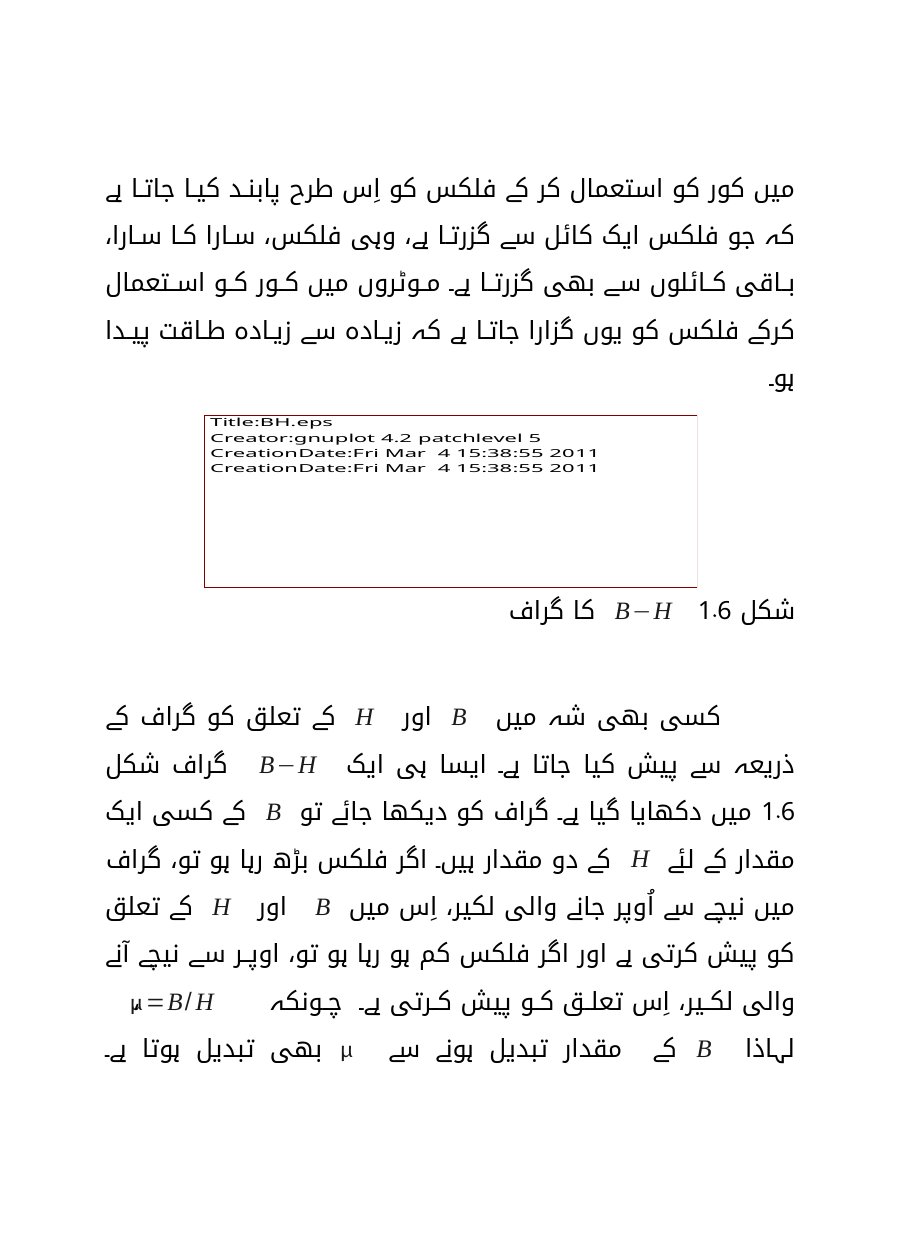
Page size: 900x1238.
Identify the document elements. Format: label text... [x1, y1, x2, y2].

text کسی بھی شہ میں اور کے تعلق کو گراف کے ذریعہ سے پیش کیا جاتا ہے۔ ایسا ہی ایک گراف شکل 1.6 میں دکھایا گیا ہے۔ گراف کو دیکھا جائے توکے کسی ایک مقدار کے لئےکے دو مقدار ہیں۔ اگر فلکس بڑھ رہا ہو تو، گراف میں نیچے سے اُوپر جانے والی لکیر، اِس میں اور کے تعلق کو پیش کرتی ہے اور اگر فلکس کم ہو رہا ہو تو، اوپر سے نیچے آنے والی لکیر، اِس تعلق کو پیش کرتی ہے۔ چونکہ ، لہاذا کے مقدار تبدیل ہونے سے بھی تبدیل ہوتا ہے۔ باوجود اِس کے ہم مقناطیسی سرکٹوں میں یہ تصور کرتے ہیں کہ ایک مقررہ ہے۔ یہ تصور کر لینے سے عموماًً جواب پر زیادہ اصر نہیں پڑتا۔ [105, 694, 795, 1073]
text مقناطیسی سرکٹوں میں کور استعمال کرنے سے دو طرح کے فوائد حاصل ہوتے ہیں۔ کور کے استعمال سے ایک تو کم ایم ایم ایف سے زیادہ فلکس پیدا کی جا سکتی ہے اور دوسرا، فلکس کو اپنی مرضی کے راستوں پابند کیا جاسکتا ہے۔ ٹرانسفارمروں میں کور کو استعمال کر کے فلکس کو اِس طرح پابند کیا جاتا ہے کہ جو فلکس ایک کائل سے گزرتا ہے، وہی فلکس، سارا کا سارا، باقی کائلوں سے بھی گزرتا ہے۔ موٹروں میں کور کو استعمال کرکے فلکس کو یوں گزارا جاتا ہے کہ زیادہ سے زیادہ طاقت پیدا ہو۔ [105, 165, 795, 402]
text شکل 1.6 کا گراف [105, 414, 795, 635]
